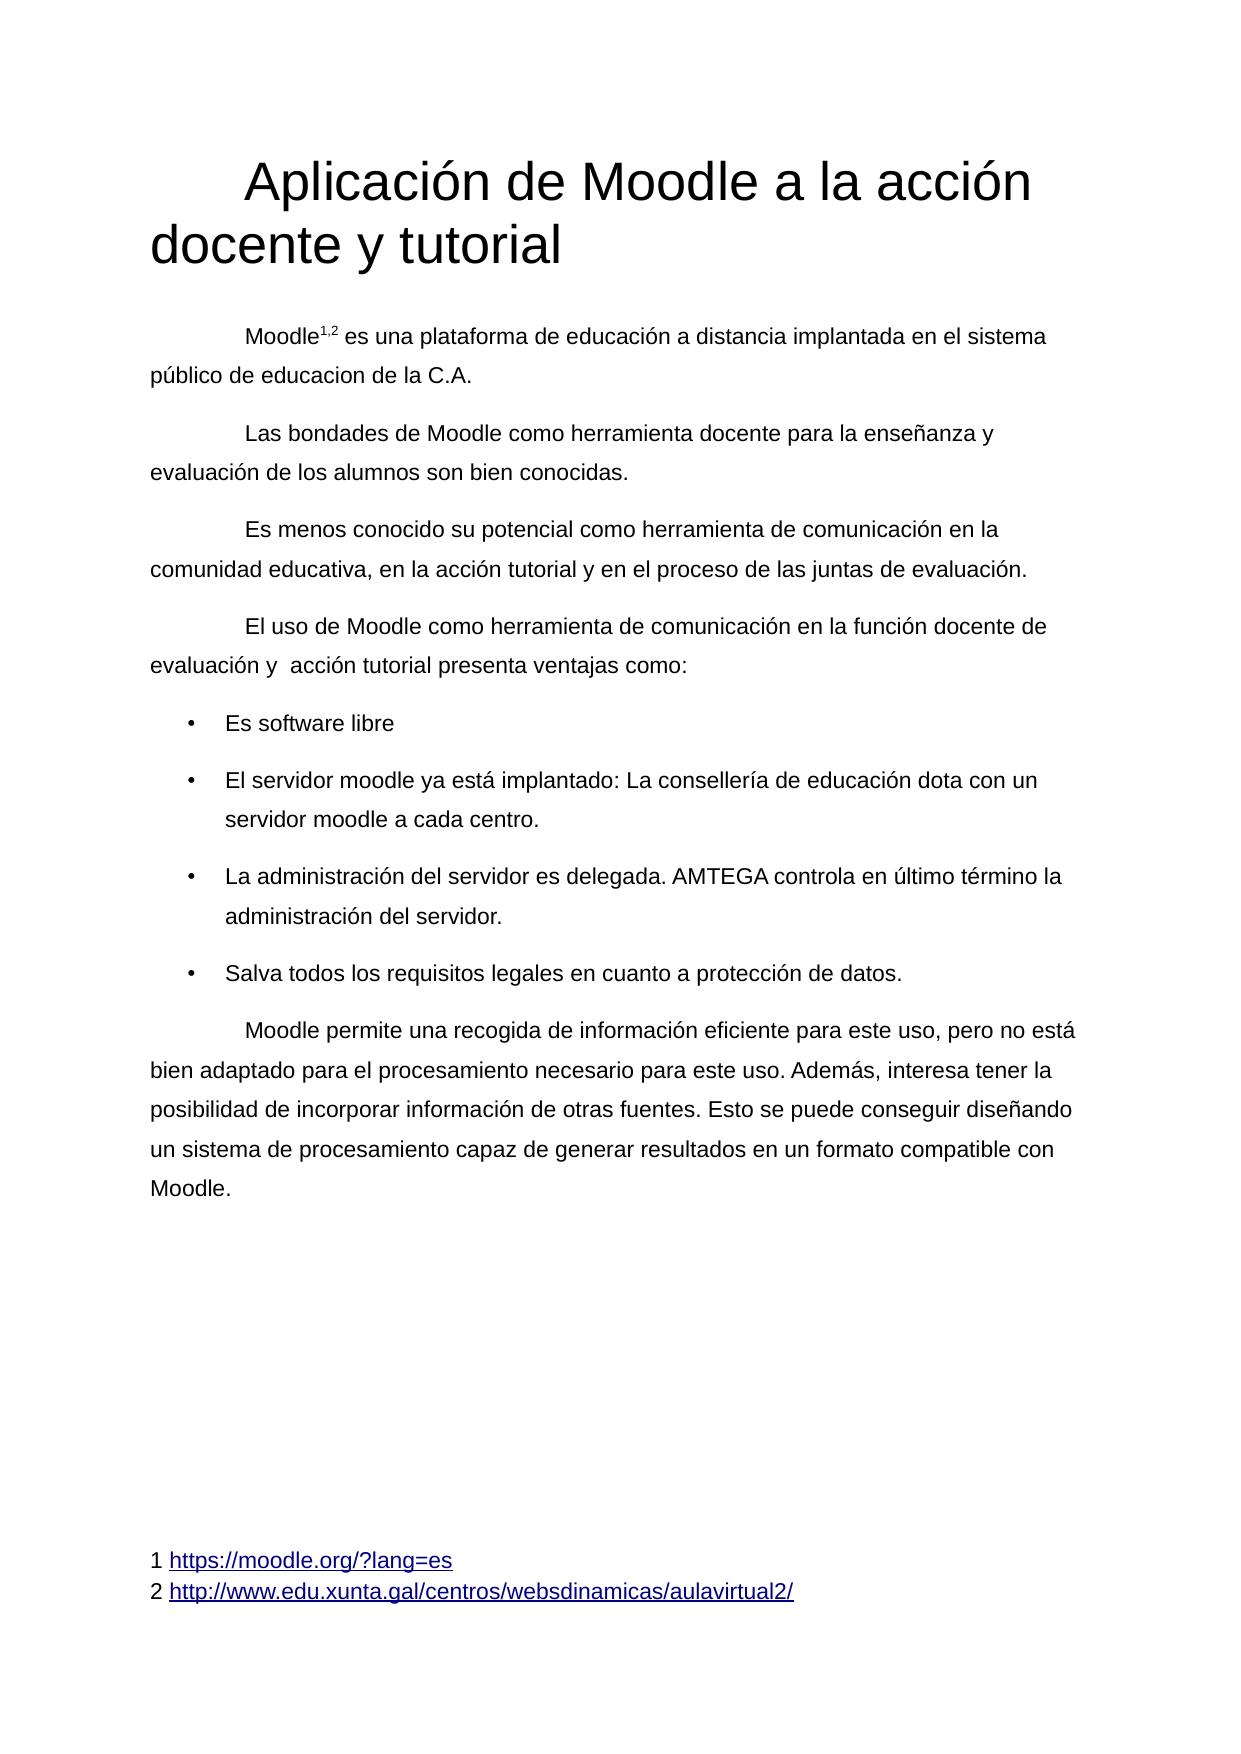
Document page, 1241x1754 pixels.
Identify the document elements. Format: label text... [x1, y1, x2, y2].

text Moodle permite una recogida de información eficiente para este uso, pero no está bien adaptado para el procesamiento necesario para este uso. Además, interesa tener la posibilidad de incorporar información de otras fuentes. Esto se puede conseguir diseñando un sistema de procesamiento capaz de generar resultados en un formato compatible con Moodle. [150, 1017, 1090, 1201]
text http://www.edu.xunta.gal/centros/websdinamicas/aulavirtual2/ [150, 1578, 1090, 1604]
text Las bondades de Moodle como herramienta docente para la enseñanza y evaluación de los alumnos son bien conocidas. [150, 419, 1090, 485]
text Es menos conocido su potencial como herramienta de comunicación en la comunidad educativa, en la acción tutorial y en el proceso de las juntas de evaluación. [150, 516, 1090, 582]
text El uso de Moodle como herramienta de comunicación en la función docente de evaluación y acción tutorial presenta ventajas como: [150, 613, 1090, 679]
text https://moodle.org/?lang=es [150, 1547, 1090, 1574]
title Aplicación de Moodle a la acción docente y tutorial [150, 150, 1090, 274]
list Salva todos los requisitos legales en cuanto a protección de datos. [187, 960, 1090, 986]
list Es software libre [187, 709, 1090, 736]
list La administración del servidor es delegada. AMTEGA controla en último término la administración del servidor. [187, 863, 1090, 929]
list El servidor moodle ya está implantado: La consellería de educación dota con un servidor moodle a cada centro. [187, 767, 1090, 832]
text Moodle, es una plataforma de educación a distancia implantada en el sistema público de educacion de la C.A. [150, 323, 1090, 389]
